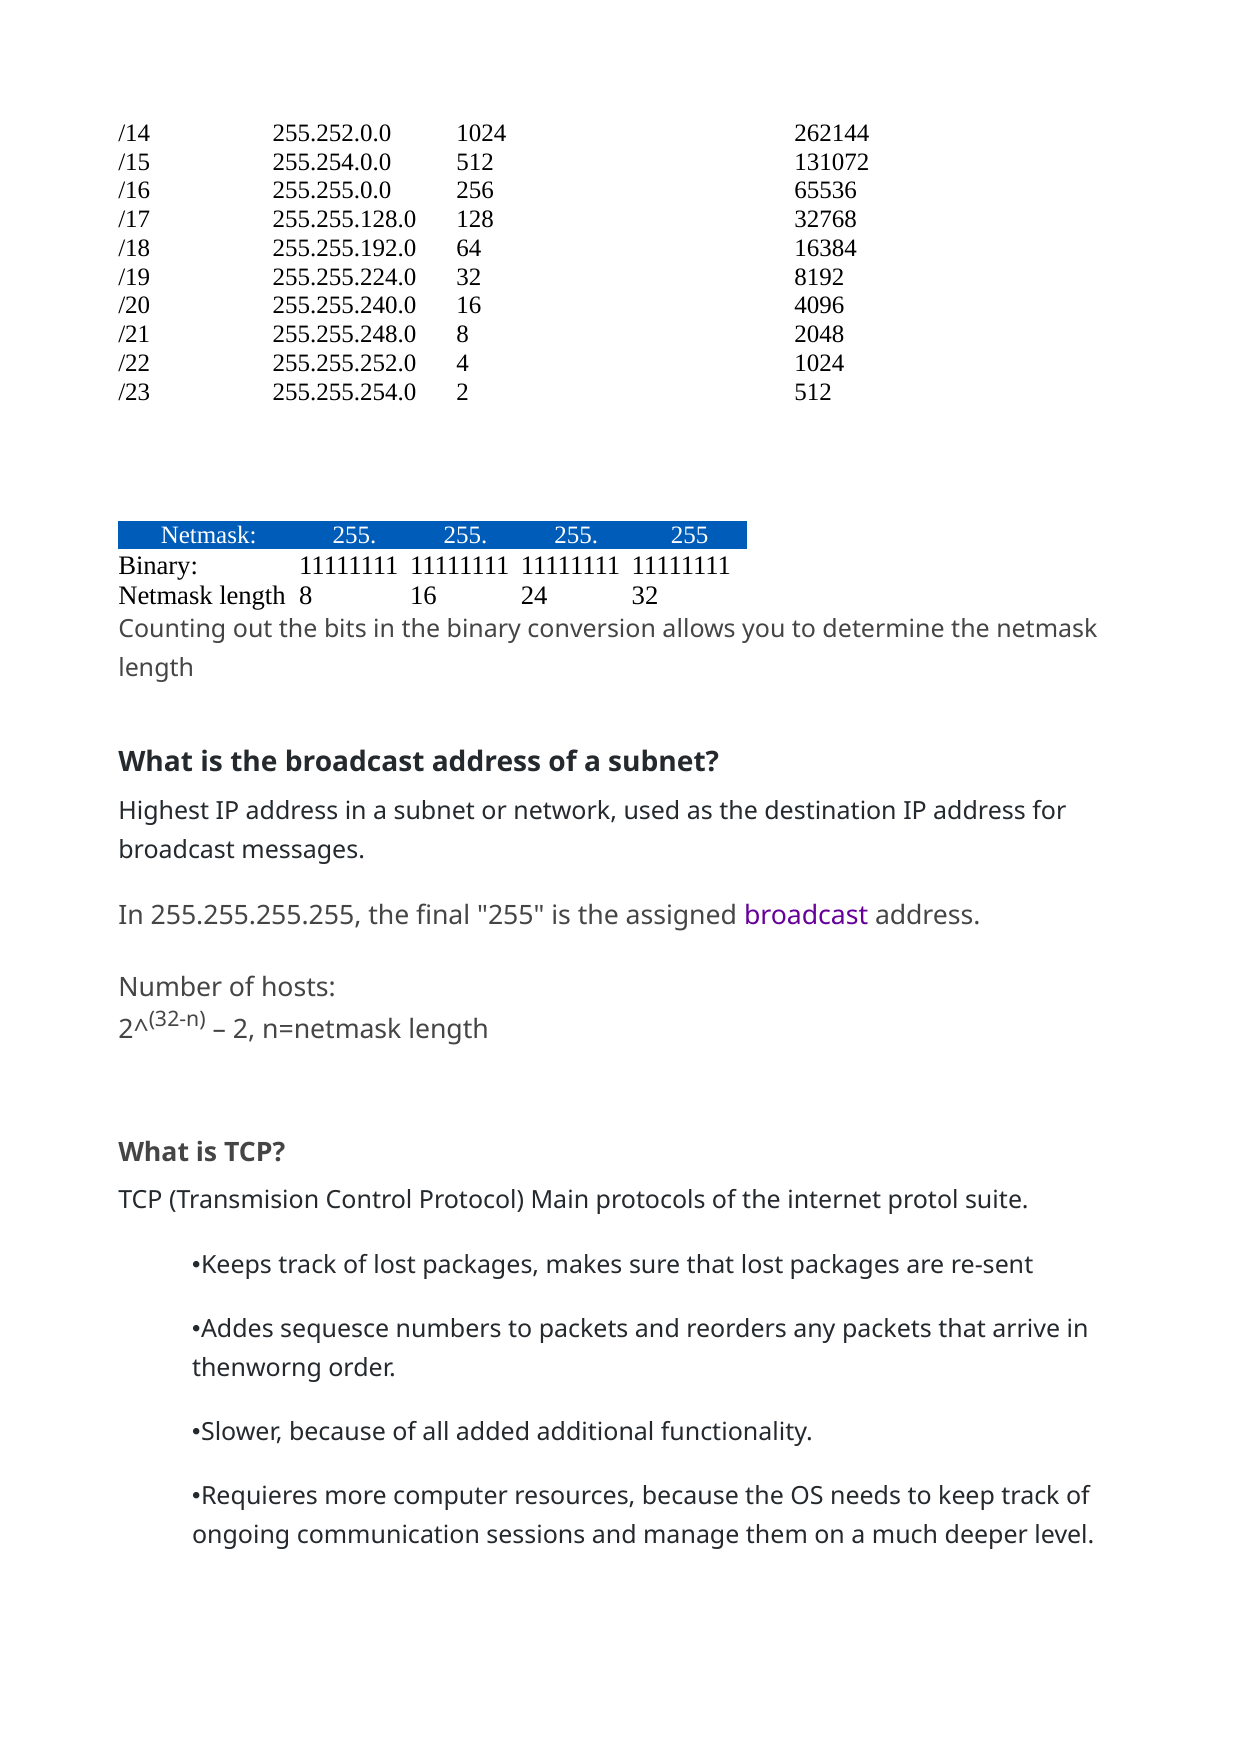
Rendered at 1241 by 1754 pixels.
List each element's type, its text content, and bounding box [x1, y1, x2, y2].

table_cell 8192 [794, 262, 1001, 291]
table_cell 255.255.248.0 [272, 319, 456, 348]
table_header 255. [521, 521, 631, 549]
table_cell 8 [456, 319, 794, 348]
table_cell 11111111 [521, 549, 631, 580]
list Keeps track of lost packages, makes sure that lost packages are re-sent [118, 1246, 1122, 1280]
table_cell 16 [410, 580, 521, 610]
table_cell 32 [631, 580, 747, 610]
table_cell 2 [456, 377, 794, 406]
table_cell 16 [456, 291, 794, 319]
text In 255.255.255.255, the final "255" is the assigned broadcast address. [118, 896, 1122, 932]
table_cell /14 [118, 118, 272, 147]
table_cell 32 [456, 262, 794, 291]
table_cell /20 [118, 291, 272, 319]
table_cell /19 [118, 262, 272, 291]
table_cell Netmask length [118, 580, 299, 610]
table_header 255. [299, 521, 410, 549]
table_cell 262144 [794, 118, 1001, 147]
table_cell 11111111 [299, 549, 410, 580]
table_cell 255.255.224.0 [272, 262, 456, 291]
list Slower, because of all added additional functionality. [118, 1414, 1122, 1448]
list Addes sequesce numbers to packets and reorders any packets that arrive in thenworng order. [118, 1310, 1122, 1384]
table_cell /15 [118, 147, 272, 176]
table_cell 255.255.0.0 [272, 176, 456, 204]
table_cell 2048 [794, 319, 1001, 348]
table_cell 255.255.128.0 [272, 204, 456, 233]
table_cell 11111111 [631, 549, 747, 580]
table_cell 16384 [794, 233, 1001, 262]
table_cell 255.255.254.0 [272, 377, 456, 406]
table_cell 64 [456, 233, 794, 262]
table_header 255. [410, 521, 521, 549]
table_cell 1024 [794, 348, 1001, 377]
table_cell 24 [521, 580, 631, 610]
text Highest IP address in a subnet or network, used as the destination IP address for broadcast messages. [118, 792, 1122, 866]
table_cell 512 [456, 147, 794, 176]
table_cell 8 [299, 580, 410, 610]
table_cell 65536 [794, 176, 1001, 204]
table_cell 255.255.240.0 [272, 291, 456, 319]
table_cell /18 [118, 233, 272, 262]
list Requieres more computer resources, because the OS needs to keep track of ongoing communication sessions and manage them on a much deeper level. [118, 1478, 1122, 1551]
table_cell /21 [118, 319, 272, 348]
text Number of hosts: [118, 968, 1122, 1004]
table_cell 131072 [794, 147, 1001, 176]
subtitle What is the broadcast address of a subnet? [118, 742, 1122, 780]
table_cell /16 [118, 176, 272, 204]
text 2^(32-n) – 2, n=netmask length [118, 1004, 1122, 1047]
table_cell 255.254.0.0 [272, 147, 456, 176]
table_header Netmask: [118, 521, 299, 549]
table_cell 255.255.252.0 [272, 348, 456, 377]
table_cell 255.252.0.0 [272, 118, 456, 147]
table_cell 11111111 [410, 549, 521, 580]
table_cell 512 [794, 377, 1001, 406]
text TCP (Transmision Control Protocol) Main protocols of the internet protol suite. [118, 1182, 1122, 1216]
table_cell 255.255.192.0 [272, 233, 456, 262]
table_cell 4096 [794, 291, 1001, 319]
subtitle What is TCP? [118, 1133, 1122, 1169]
table_cell 4 [456, 348, 794, 377]
table_cell 32768 [794, 204, 1001, 233]
table_cell /23 [118, 377, 272, 406]
table_cell /17 [118, 204, 272, 233]
table_cell /22 [118, 348, 272, 377]
table_header 255 [631, 521, 747, 549]
text Counting out the bits in the binary conversion allows you to determine the netmask length [118, 610, 1122, 684]
table_cell Binary: [118, 549, 299, 580]
table_cell 1024 [456, 118, 794, 147]
table_cell 128 [456, 204, 794, 233]
table_cell 256 [456, 176, 794, 204]
